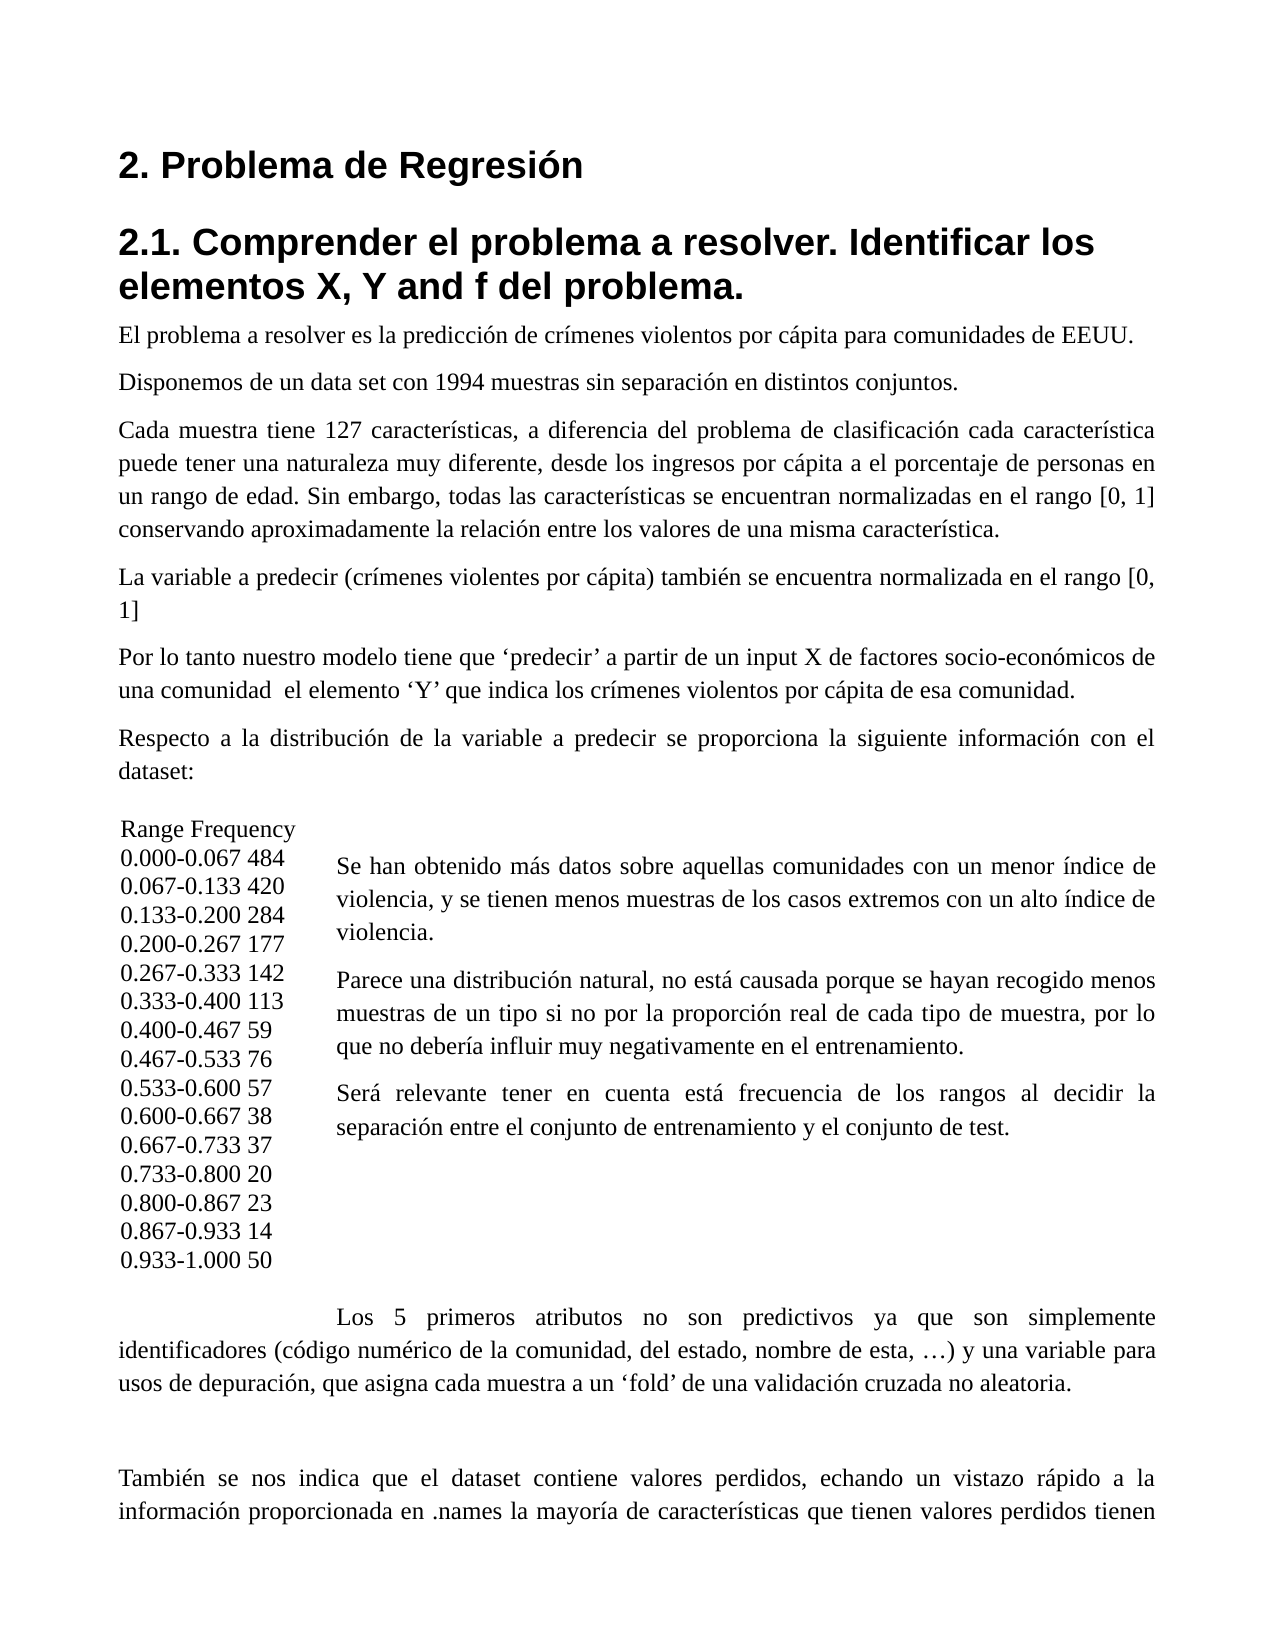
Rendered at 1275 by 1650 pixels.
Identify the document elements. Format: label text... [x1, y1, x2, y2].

text Respecto a la distribución de la variable a predecir se proporciona la siguiente información con el dataset: [118, 723, 1157, 785]
subtitle 2.1. Comprender el problema a resolver. Identificar los elementos X, Y and f del problema. [118, 220, 1157, 307]
text Se han obtenido más datos sobre aquellas comunidades con un menor índice de violencia, y se tienen menos muestras de los casos extremos con un alto índice de violencia. [118, 851, 1157, 946]
text El problema a resolver es la predicción de crímenes violentos por cápita para comunidades de EEUU. [118, 320, 1157, 349]
text La variable a predecir (crímenes violentes por cápita) también se encuentra normalizada en el rango [0, 1] [118, 562, 1157, 623]
text Parece una distribución natural, no está causada porque se hayan recogido menos muestras de un tipo si no por la proporción real de cada tipo de muestra, por lo que no debería influir muy negativamente en el entrenamiento. [118, 965, 1157, 1060]
text Será relevante tener en cuenta está frecuencia de los rangos al decidir la separación entre el conjunto de entrenamiento y el conjunto de test. [118, 1078, 1157, 1140]
text Por lo tanto nuestro modelo tiene que ‘predecir’ a partir de un input X de factores socio-económicos de una comunidad el elemento ‘Y’ que indica los crímenes violentos por cápita de esa comunidad. [118, 642, 1157, 704]
text Disponemos de un data set con 1994 muestras sin separación en distintos conjuntos. [118, 367, 1157, 396]
text Los 5 primeros atributos no son predictivos ya que son simplemente identificadores (código numérico de la comunidad, del estado, nombre de esta, …) y una variable para usos de depuración, que asigna cada muestra a un ‘fold’ de una validación cruzada no aleatoria. [118, 1302, 1157, 1397]
subtitle 2. Problema de Regresión [118, 143, 1157, 187]
text También se nos indica que el dataset contiene valores perdidos, echando un vistazo rápido a la información proporcionada en .names la mayoría de características que tienen valores perdidos tienen [118, 1463, 1157, 1525]
text Cada muestra tiene 127 características, a diferencia del problema de clasificación cada característica puede tener una naturaleza muy diferente, desde los ingresos por cápita a el porcentaje de personas en un rango de edad. Sin embargo, todas las características se encuentran normalizadas en el rango [0, 1] conservando aproximadamente la relación entre los valores de una misma característica. [118, 415, 1157, 543]
